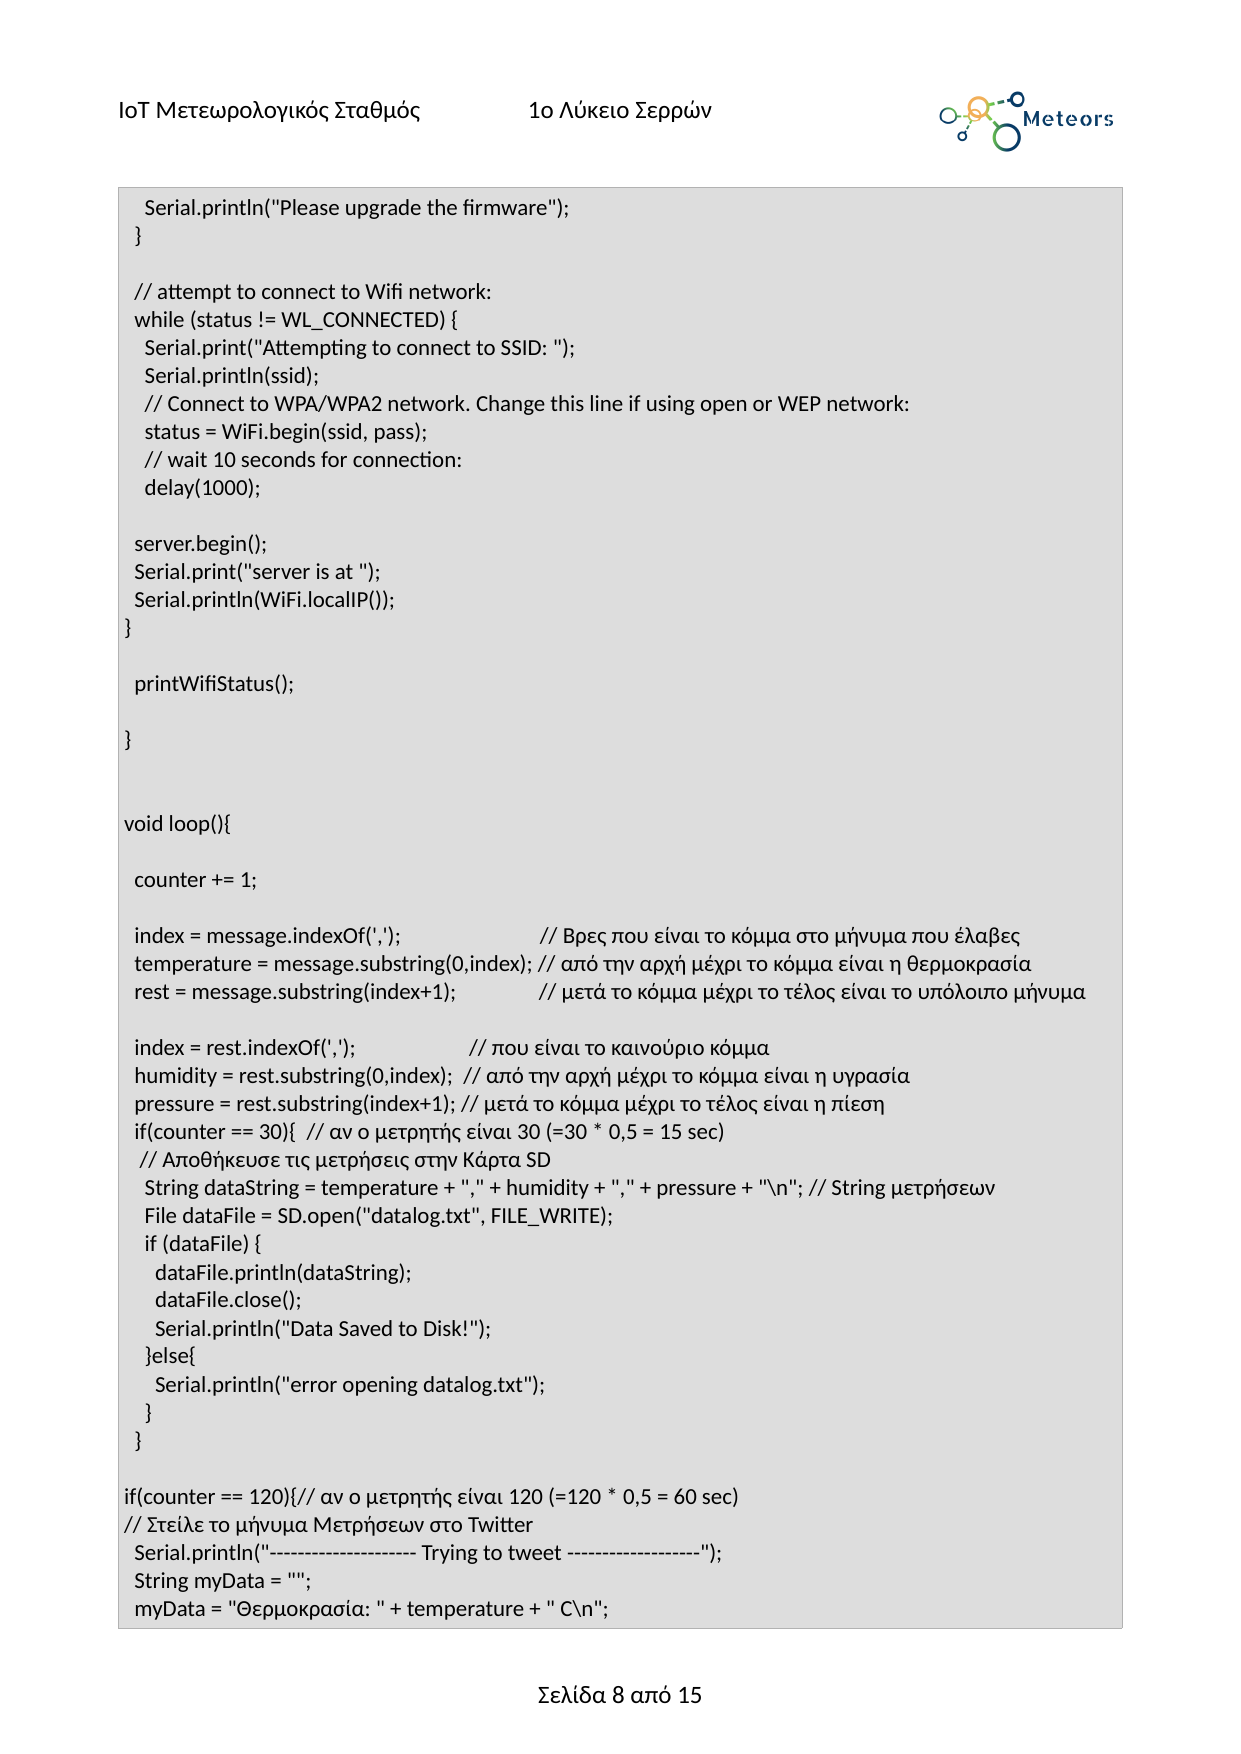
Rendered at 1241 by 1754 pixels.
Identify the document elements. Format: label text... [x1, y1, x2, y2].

table_header Serial.println("Please upgrade the firmware"); } // attempt to connect to Wifi network: while (status != WL_CONNECTED) { Serial.print("Attempting to connect to SSID: "); Serial.println(ssid); // Connect to WPA/WPA2 network. Change this line if using open or WEP network: status = WiFi.begin(ssid, pass); // wait 10 seconds for connection: delay(1000); server.begin(); Serial.print("server is at "); Serial.println(WiFi.localIP()); } printWifiStatus(); } void loop(){ counter += 1; index = message.indexOf(','); // Βρες που είναι το κόμμα στο μήνυμα που έλαβες temperature = message.substring(0,index); // από την αρχή μέχρι το κόμμα είναι η θερμοκρασία rest = message.substring(index+1); // μετά το κόμμα μέχρι το τέλος είναι το υπόλοιπο μήνυμα index = rest.indexOf(','); // που είναι το καινούριο κόμμα humidity = rest.substring(0,index); // από την αρχή μέχρι το κόμμα είναι η υγρασία pressure = rest.substring(index+1); // μετά το κόμμα μέχρι το τέλος είναι η πίεση if(counter == 30){ // αν ο μετρητής είναι 30 (=30 * 0,5 = 15 sec) // Αποθήκευσε τις μετρήσεις στην Κάρτα SD String dataString = temperature + "," + humidity + "," + pressure + "\n"; // String μετρήσεων File dataFile = SD.open("datalog.txt", FILE_WRITE); if (dataFile) { dataFile.println(dataString); dataFile.close(); Serial.println("Data Saved to Disk!"); }else{ Serial.println("error opening datalog.txt"); } } if(counter == 120){// αν ο μετρητής είναι 120 (=120 * 0,5 = 60 sec) // Στείλε το μήνυμα Μετρήσεων στο Twitter Serial.println("--------------------- Trying to tweet -------------------"); String myData = ""; myData = "Θερμοκρασία: " + temperature + " C\n"; [119, 188, 1122, 1628]
picture [924, 79, 1122, 158]
